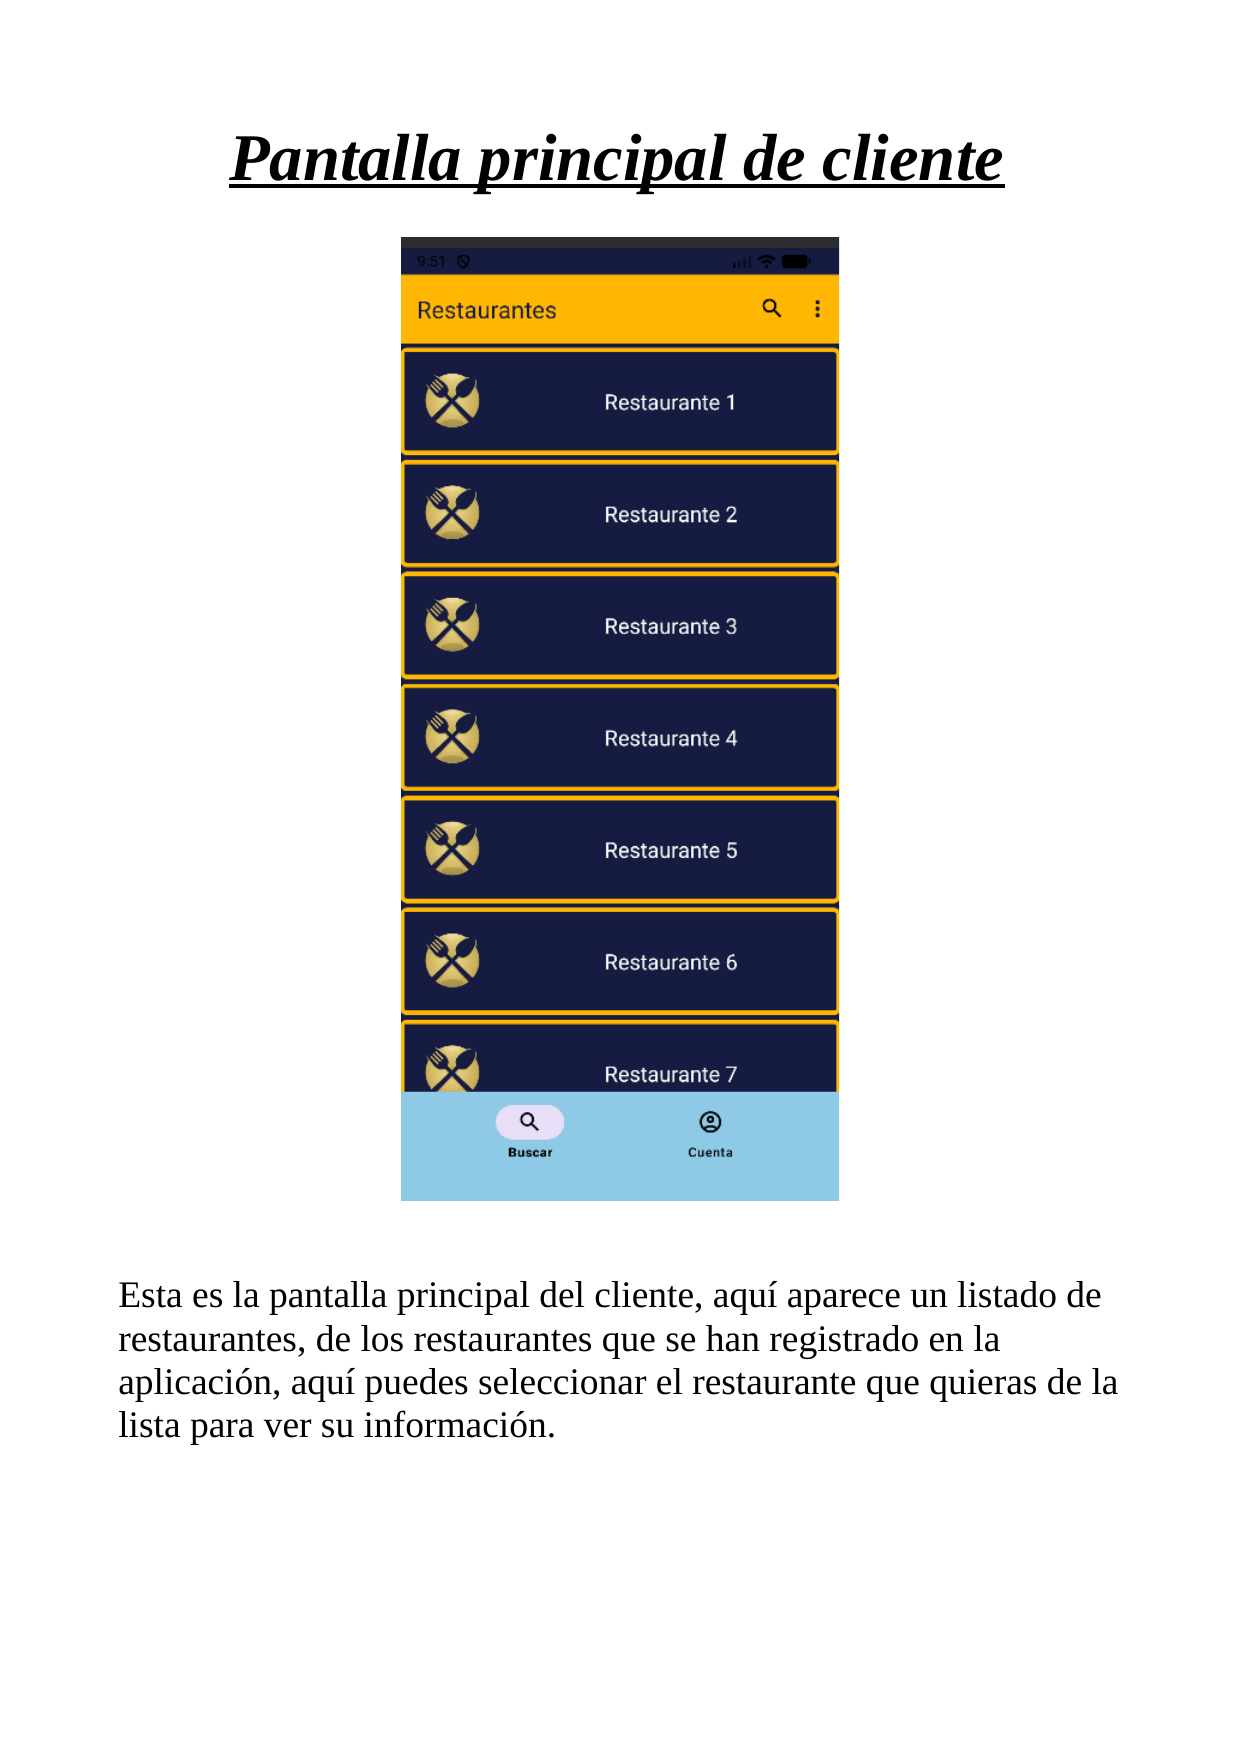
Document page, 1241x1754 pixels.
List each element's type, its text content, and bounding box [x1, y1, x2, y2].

text Esta es la pantalla principal del cliente, aquí aparece un listado de restaurantes, de los restaurantes que se han registrado en la aplicación, aquí puedes seleccionar el restaurante que quieras de la lista para ver su información. [118, 1273, 1122, 1445]
picture [401, 237, 840, 1201]
text Pantalla principal de cliente [118, 118, 1122, 195]
